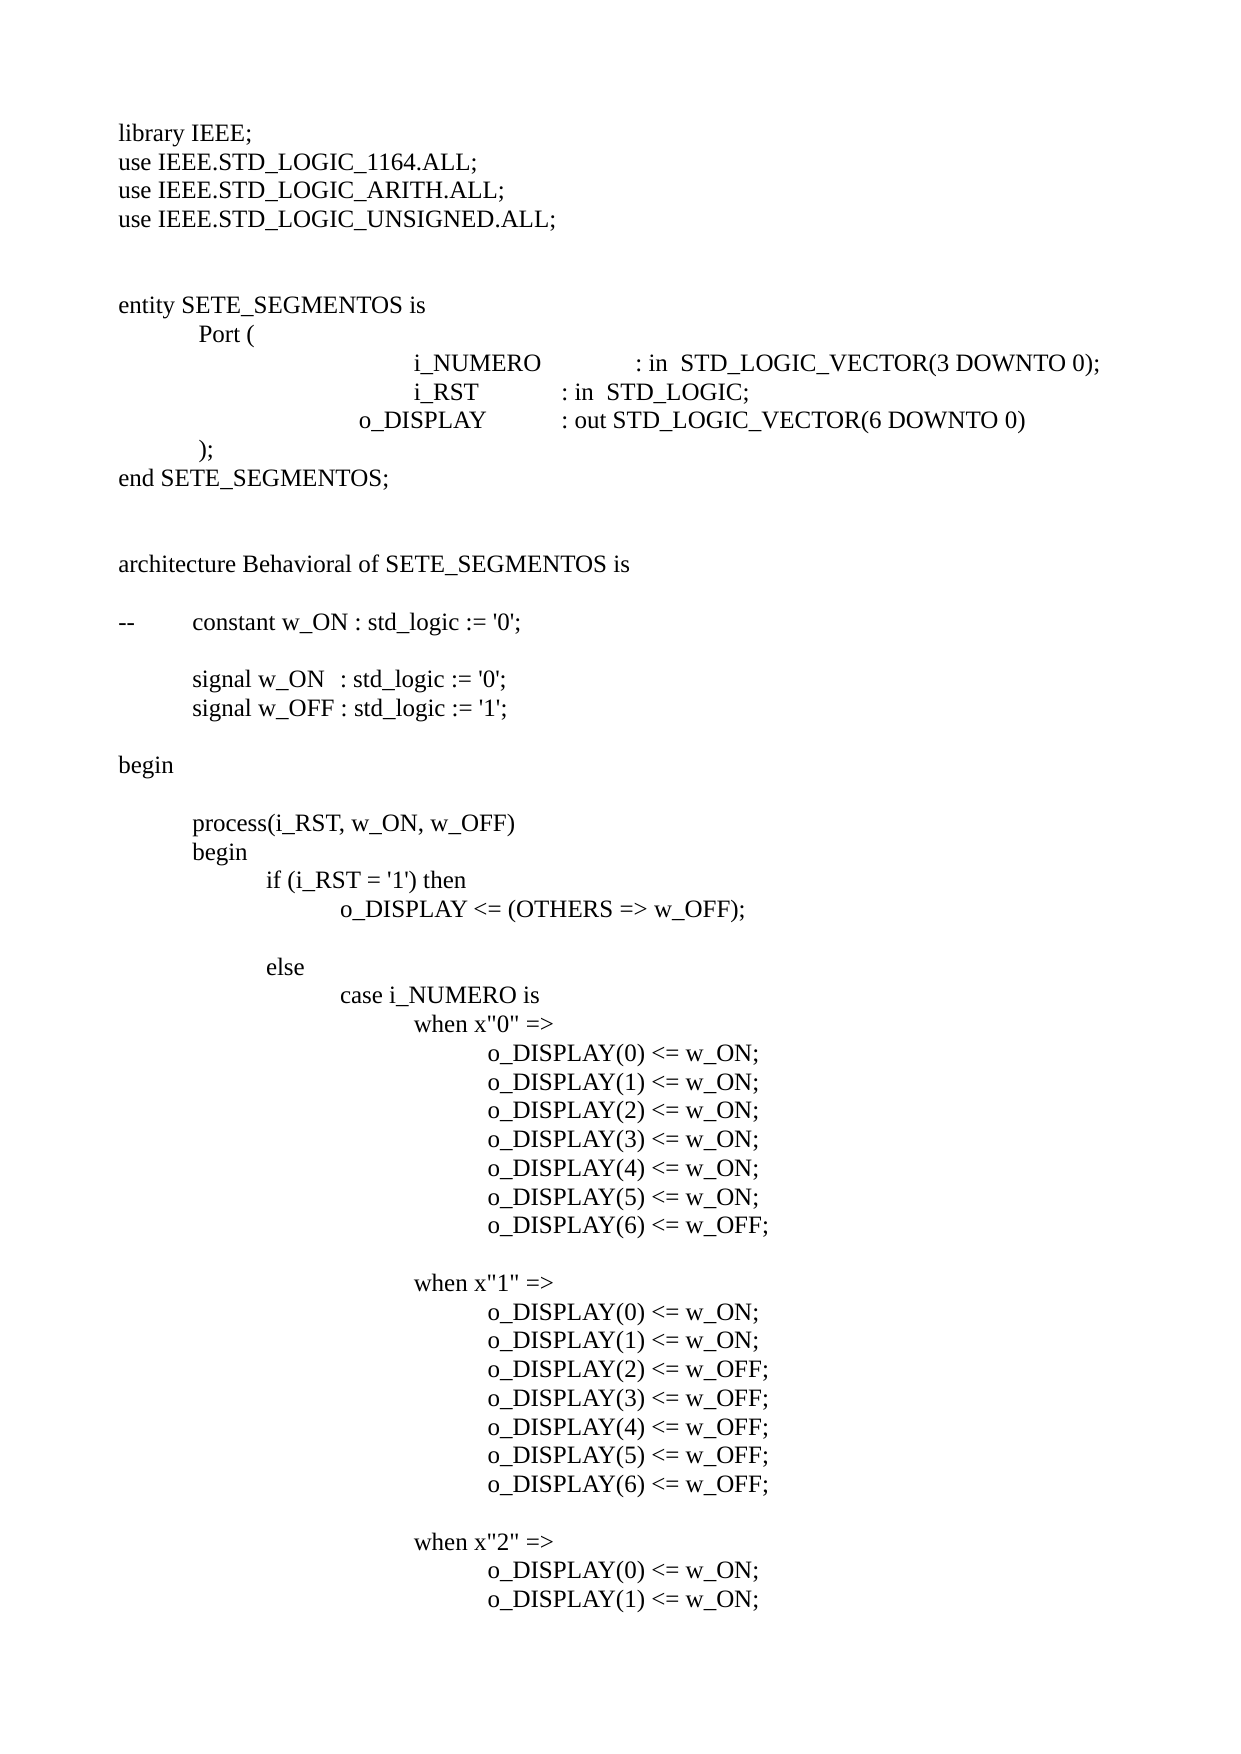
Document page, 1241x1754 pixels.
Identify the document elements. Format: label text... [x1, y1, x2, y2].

text o_DISPLAY(6) <= w_OFF; [118, 1211, 1122, 1239]
text begin [118, 751, 1122, 779]
text end SETE_SEGMENTOS; [118, 463, 1122, 492]
text use IEEE.STD_LOGIC_1164.ALL; [118, 147, 1122, 176]
text o_DISPLAY(5) <= w_ON; [118, 1182, 1122, 1211]
text use IEEE.STD_LOGIC_ARITH.ALL; [118, 176, 1122, 204]
text case i_NUMERO is [118, 981, 1122, 1009]
text o_DISPLAY(3) <= w_ON; [118, 1124, 1122, 1153]
text else [118, 952, 1122, 981]
text o_DISPLAY(4) <= w_OFF; [118, 1412, 1122, 1441]
text i_RST : in STD_LOGIC; [118, 377, 1122, 406]
text use IEEE.STD_LOGIC_UNSIGNED.ALL; [118, 204, 1122, 233]
text signal w_ON : std_logic := '0'; [118, 664, 1122, 693]
text when x"0" => [118, 1009, 1122, 1038]
text o_DISPLAY(6) <= w_OFF; [118, 1469, 1122, 1498]
text library IEEE; [118, 118, 1122, 147]
text -- constant w_ON : std_logic := '0'; [118, 607, 1122, 636]
text o_DISPLAY(0) <= w_ON; [118, 1556, 1122, 1584]
text begin [118, 837, 1122, 866]
text o_DISPLAY(1) <= w_ON; [118, 1326, 1122, 1354]
text signal w_OFF : std_logic := '1'; [118, 693, 1122, 722]
text process(i_RST, w_ON, w_OFF) [118, 808, 1122, 837]
text o_DISPLAY : out STD_LOGIC_VECTOR(6 DOWNTO 0) [118, 406, 1122, 434]
text architecture Behavioral of SETE_SEGMENTOS is [118, 549, 1122, 578]
text if (i_RST = '1') then [118, 866, 1122, 894]
text o_DISPLAY(1) <= w_ON; [118, 1584, 1122, 1613]
text o_DISPLAY(5) <= w_OFF; [118, 1441, 1122, 1469]
text o_DISPLAY(0) <= w_ON; [118, 1038, 1122, 1067]
text i_NUMERO : in STD_LOGIC_VECTOR(3 DOWNTO 0); [118, 348, 1122, 377]
text o_DISPLAY(3) <= w_OFF; [118, 1383, 1122, 1412]
text entity SETE_SEGMENTOS is [118, 291, 1122, 319]
text o_DISPLAY(2) <= w_ON; [118, 1096, 1122, 1124]
text o_DISPLAY(2) <= w_OFF; [118, 1354, 1122, 1383]
text when x"1" => [118, 1268, 1122, 1297]
text o_DISPLAY(4) <= w_ON; [118, 1153, 1122, 1182]
text o_DISPLAY(1) <= w_ON; [118, 1067, 1122, 1096]
text o_DISPLAY <= (OTHERS => w_OFF); [118, 894, 1122, 923]
text ); [118, 434, 1122, 463]
text Port ( [118, 319, 1122, 348]
text o_DISPLAY(0) <= w_ON; [118, 1297, 1122, 1326]
text when x"2" => [118, 1527, 1122, 1556]
